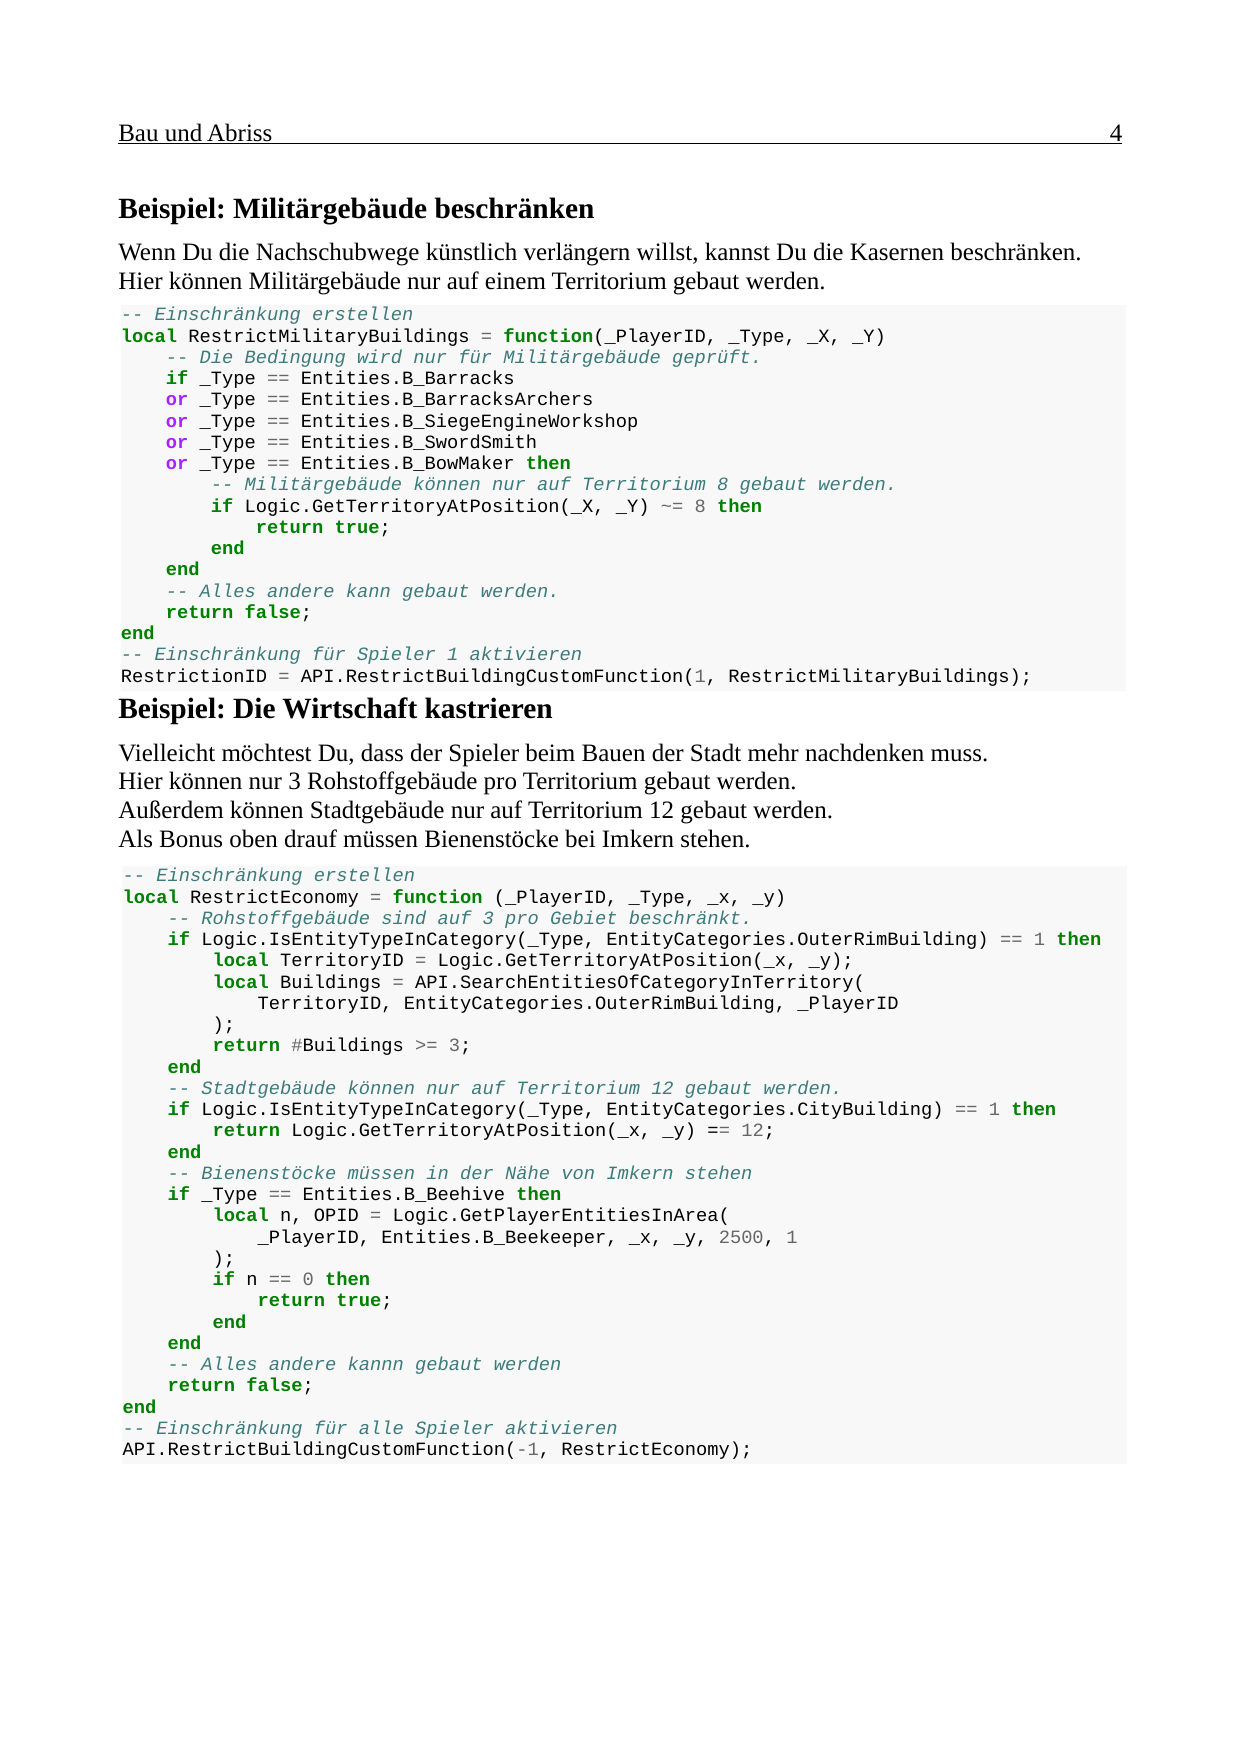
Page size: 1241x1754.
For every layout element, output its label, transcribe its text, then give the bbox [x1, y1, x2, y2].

subtitle Beispiel: Militärgebäude beschränken [118, 191, 1122, 225]
text Wenn Du die Nachschubwege künstlich verlängern willst, kannst Du die Kasernen beschränken. [118, 237, 1122, 266]
text Vielleicht möchtest Du, dass der Spieler beim Bauen der Stadt mehr nachdenken muss. [118, 738, 1122, 766]
text Als Bonus oben drauf müssen Bienenstöcke bei Imkern stehen. [118, 824, 1122, 853]
text Hier können Militärgebäude nur auf einem Territorium gebaut werden. [118, 266, 1122, 295]
text Hier können nur 3 Rohstoffgebäude pro Territorium gebaut werden. [118, 766, 1122, 795]
text Außerdem können Stadtgebäude nur auf Territorium 12 gebaut werden. [118, 795, 1122, 824]
subtitle Beispiel: Die Wirtschaft kastrieren [118, 309, 1122, 725]
